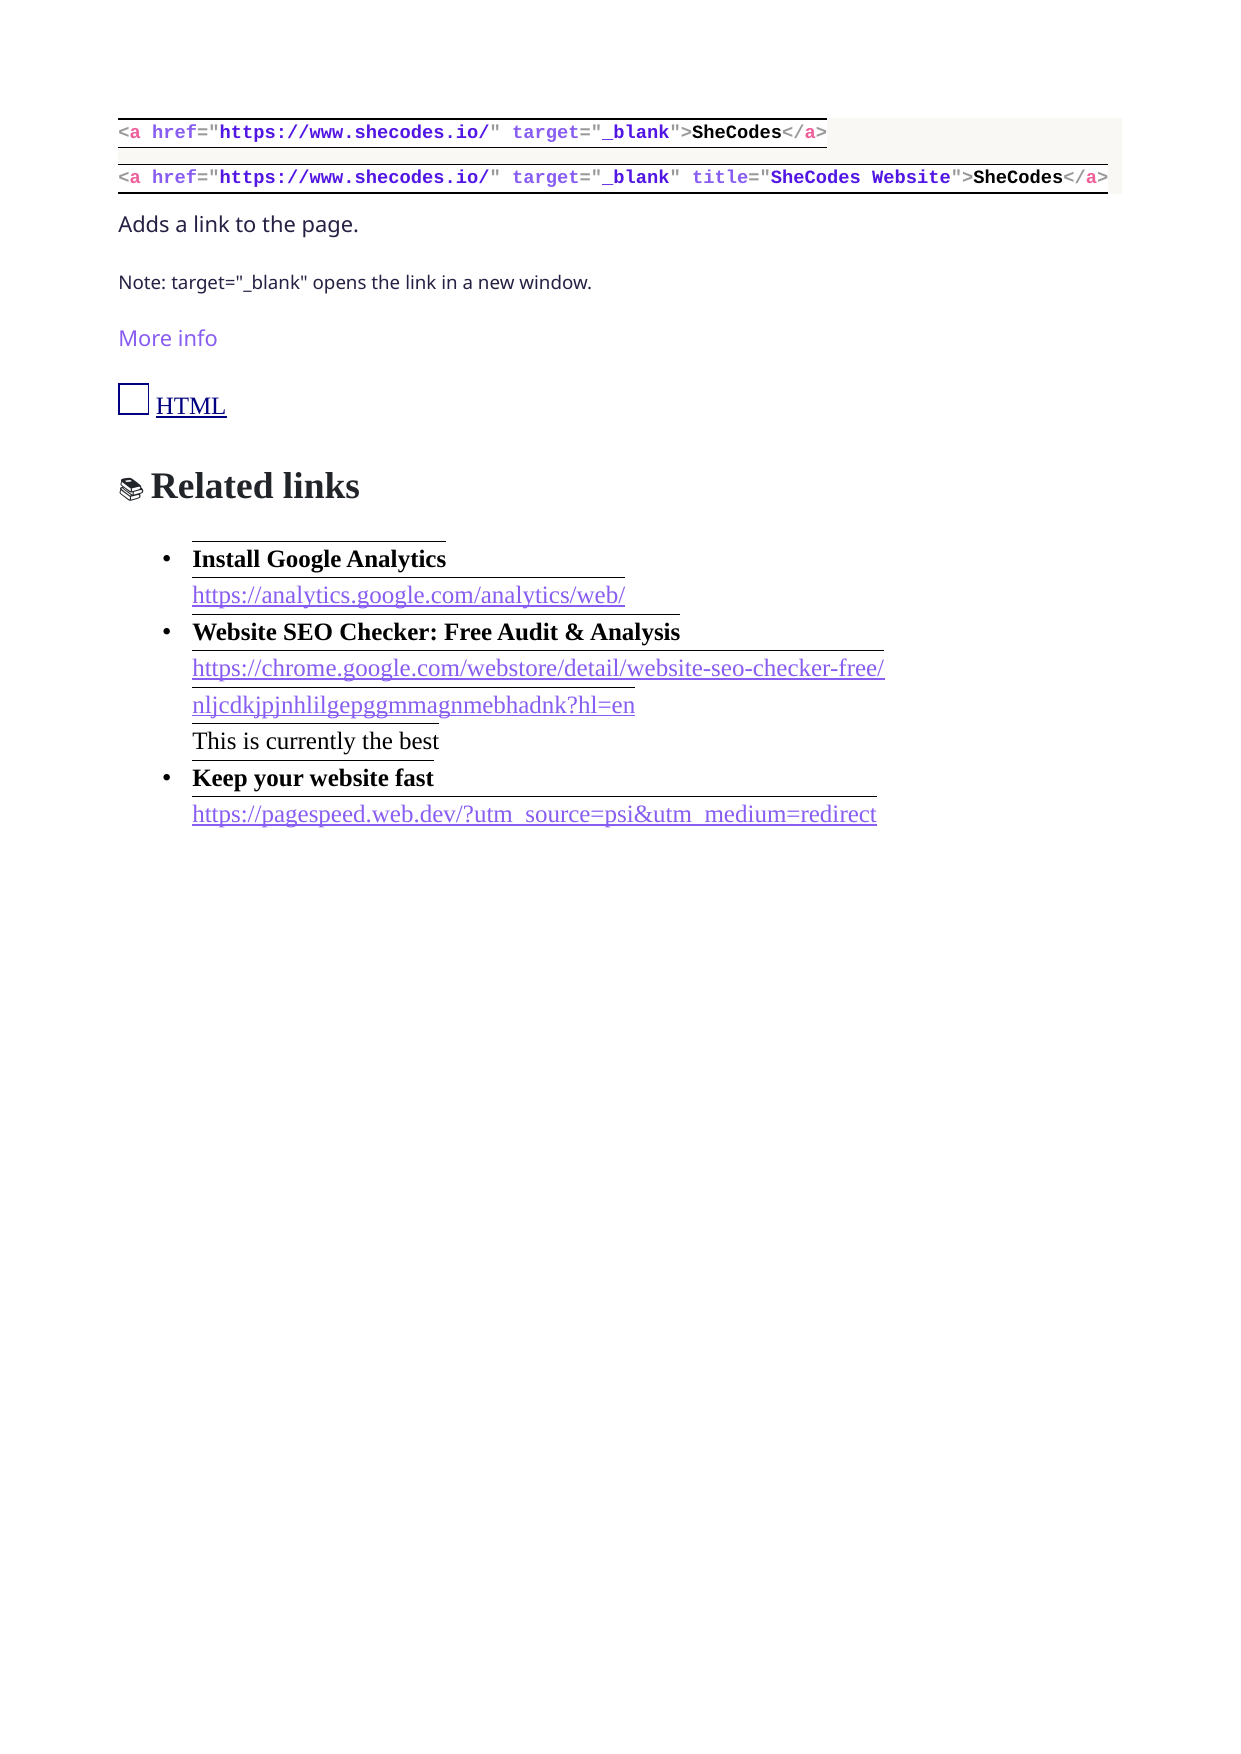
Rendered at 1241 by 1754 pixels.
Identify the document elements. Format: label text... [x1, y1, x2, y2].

text <a href="https://www.shecodes.io/" target="_blank">SheCodes</a> [118, 118, 1122, 148]
text <a href="https://www.shecodes.io/" target="_blank" title="SheCodes Website">SheCodes</a> [118, 163, 1122, 194]
list Website SEO Checker: Free Audit & Analysis https://chrome.google.com/webstore/detail/website-seo-checker-free/nljcdkjpjnhlilgepggmmagnmebhadnk?hl=en [162, 614, 1122, 718]
text More info [118, 323, 1122, 353]
text HTML [118, 383, 1122, 420]
subtitle 📚 Related links [118, 464, 1122, 507]
list Keep your website fast https://pagespeed.web.dev/?utm_source=psi&utm_medium=redirect [162, 759, 1122, 828]
list Install Google Analytics https://analytics.google.com/analytics/web/ [162, 541, 1122, 609]
list This is currently the best [162, 723, 1122, 755]
text Note: target="_blank" opens the link in a new window. [118, 269, 1122, 294]
text Adds a link to the page. [118, 209, 1122, 238]
